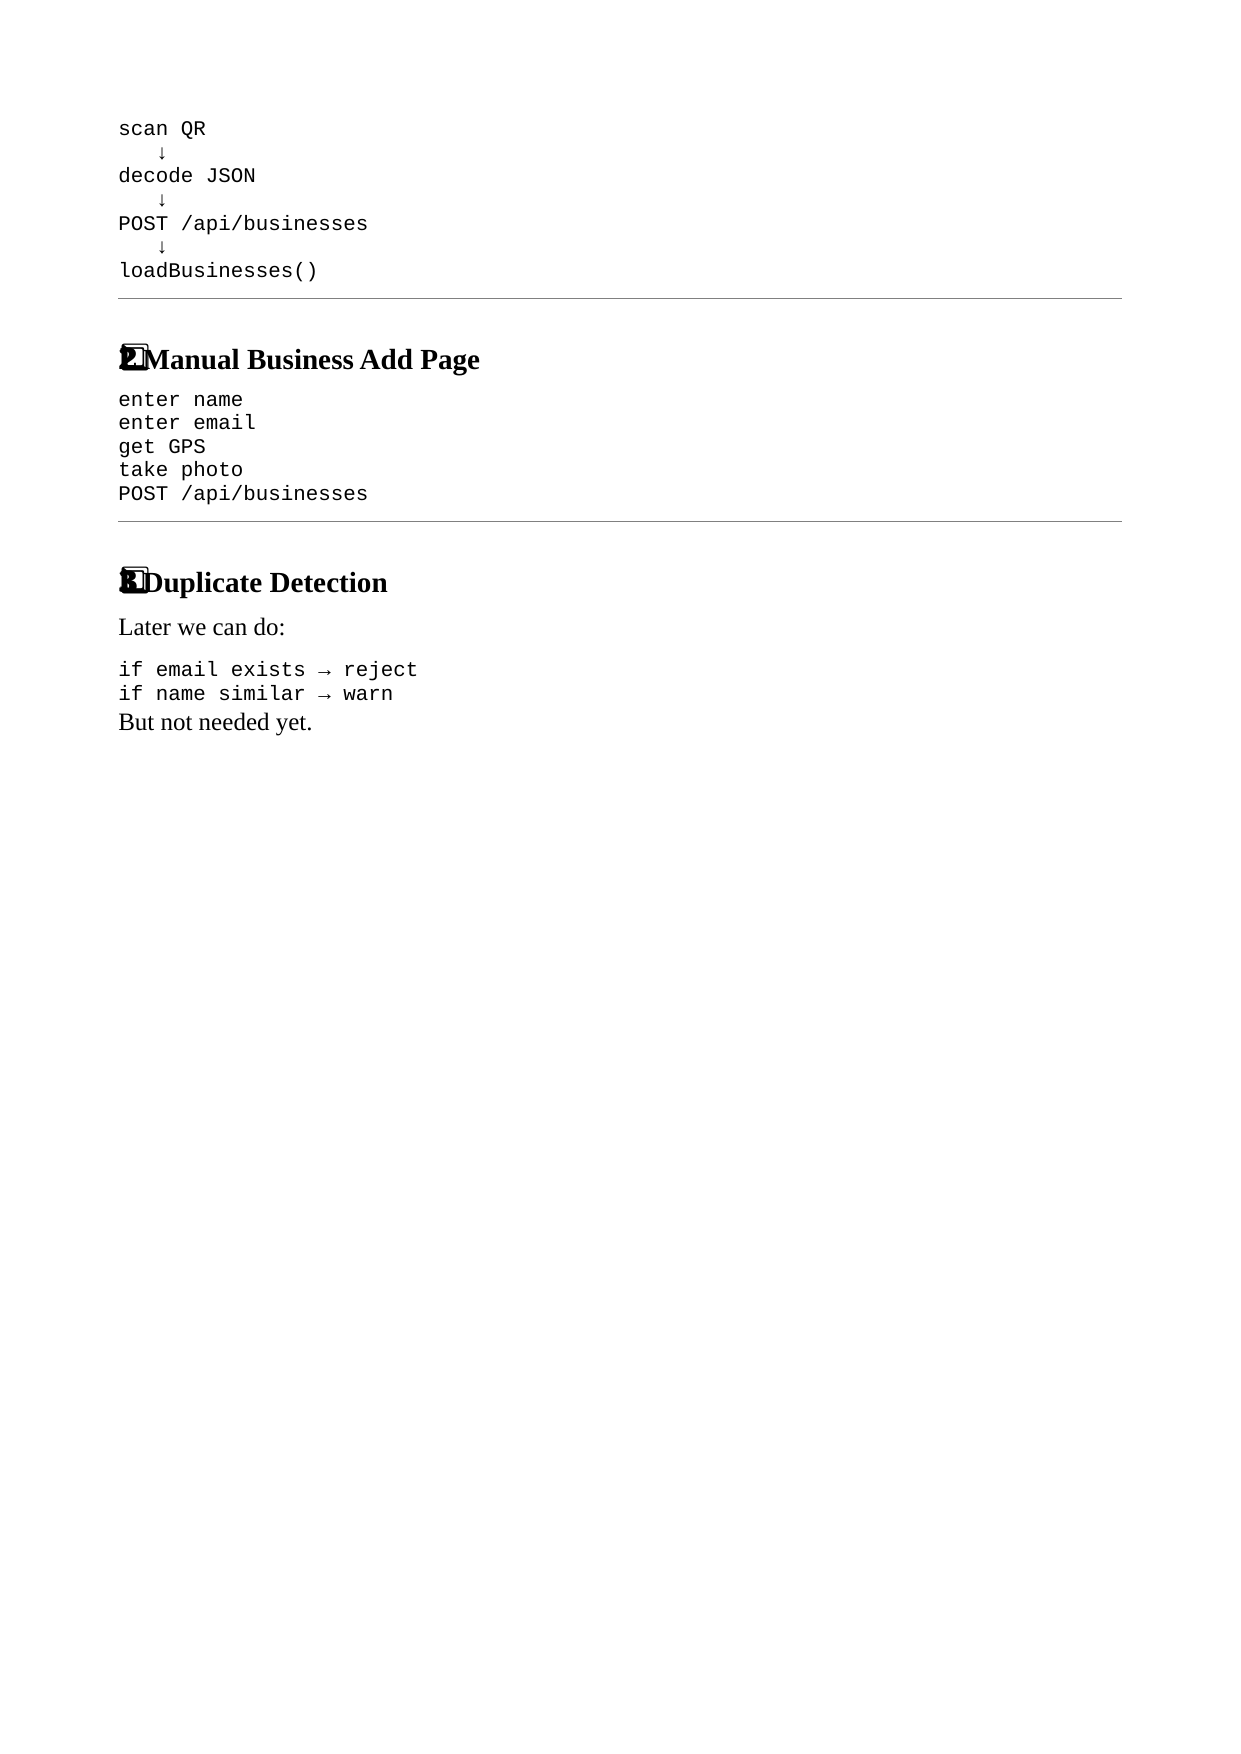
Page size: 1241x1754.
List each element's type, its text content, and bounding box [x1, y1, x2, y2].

text POST /api/businesses [118, 213, 1122, 236]
text ↓ [118, 189, 1122, 213]
subtitle 3️⃣ Duplicate Detection [118, 566, 1122, 599]
text ↓ [118, 236, 1122, 260]
text ↓ [118, 142, 1122, 165]
text decode JSON [118, 165, 1122, 189]
text But not needed yet. [118, 707, 1122, 735]
text if name similar → warn [118, 683, 1122, 707]
text scan QR [118, 118, 1122, 142]
text loadBusinesses() [118, 260, 1122, 284]
text enter name [118, 388, 1122, 412]
text take photo [118, 459, 1122, 483]
text enter email [118, 412, 1122, 436]
subtitle 2️⃣ Manual Business Add Page [118, 342, 1122, 376]
text Later we can do: [118, 612, 1122, 640]
text POST /api/businesses [118, 483, 1122, 507]
text get GPS [118, 436, 1122, 459]
text if email exists → reject [118, 659, 1122, 683]
